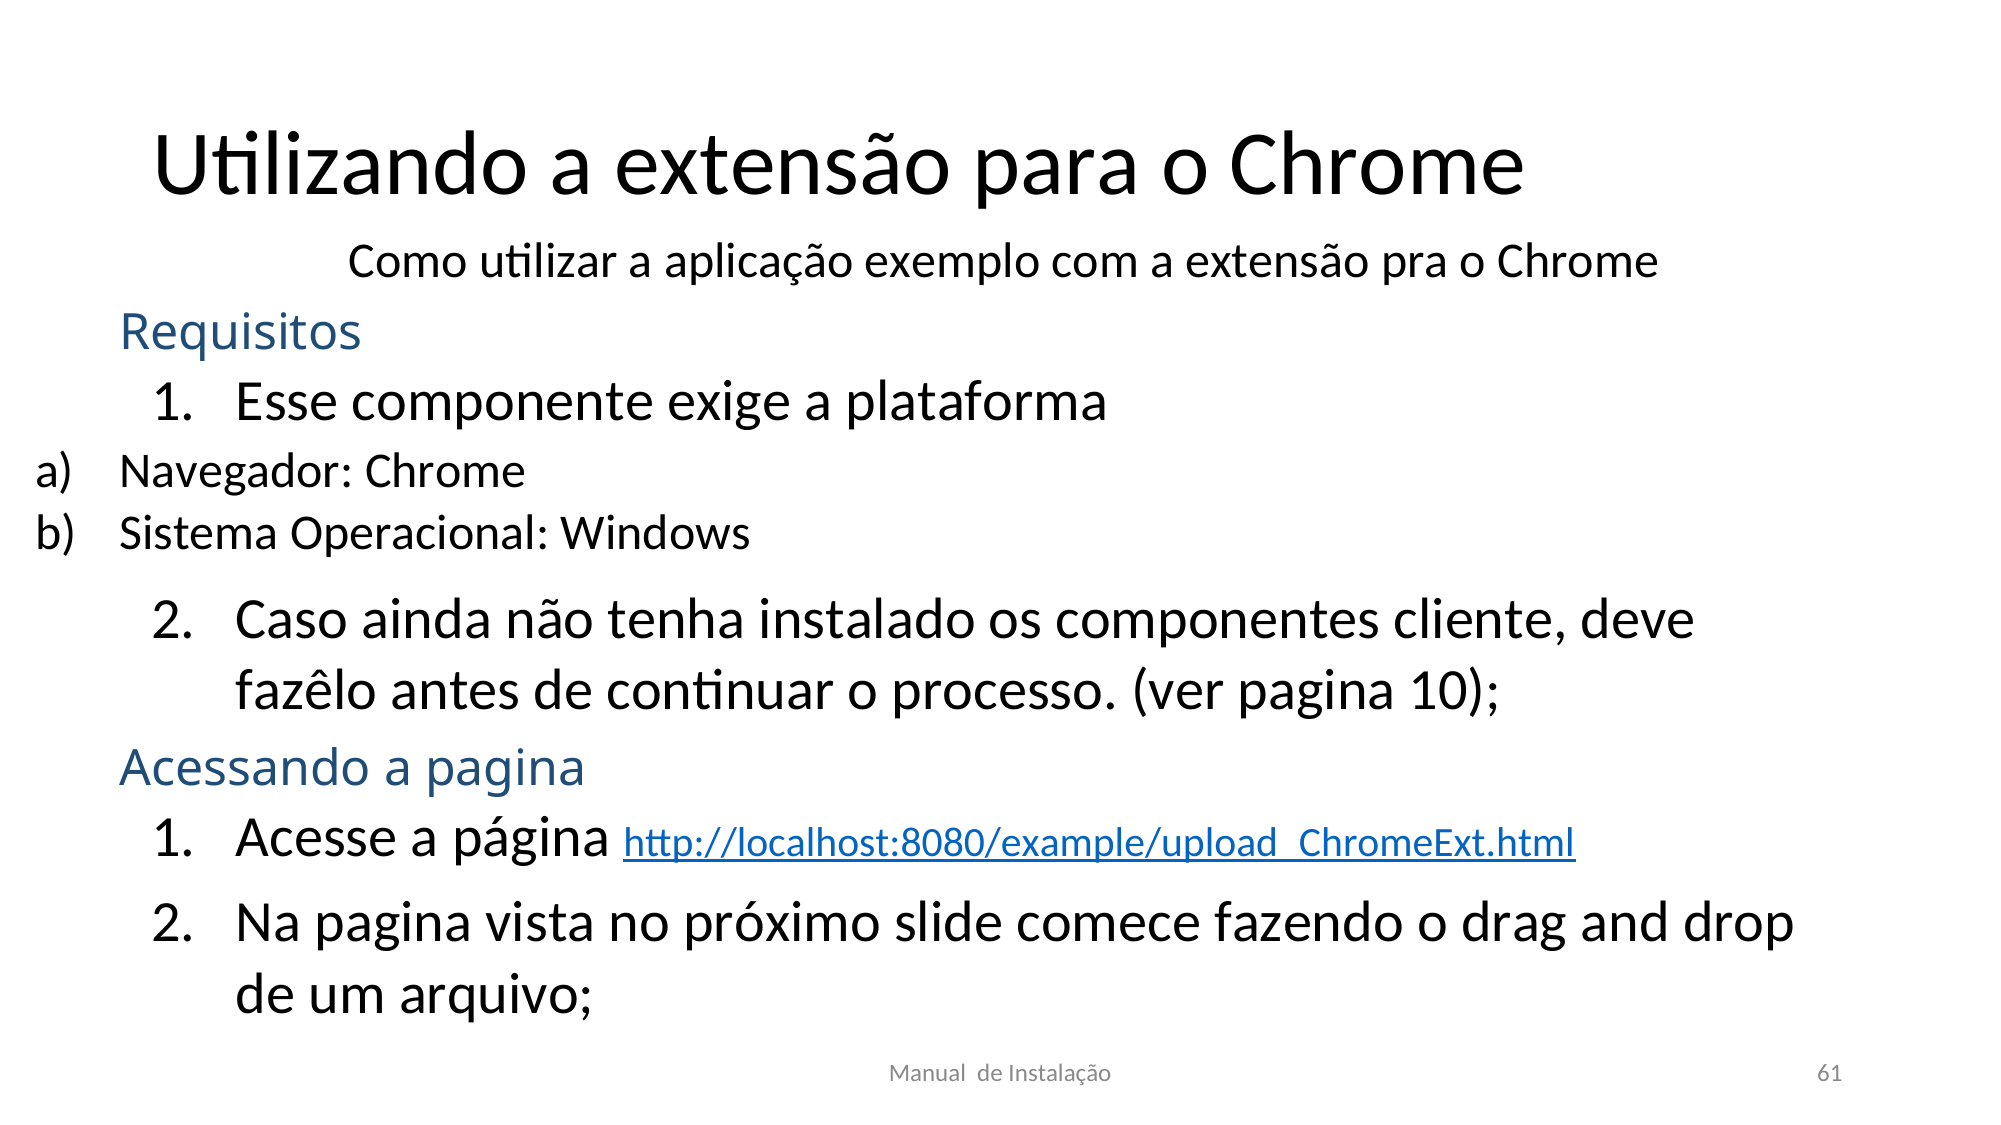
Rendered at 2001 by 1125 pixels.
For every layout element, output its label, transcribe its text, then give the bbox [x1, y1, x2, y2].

list Sistema Operacional: Windows [35, 501, 1842, 562]
list Acesse a página http://localhost:8080/example/upload_ChromeExt.html [151, 799, 1842, 871]
subtitle Requisitos [119, 296, 1842, 364]
subtitle Utilizando a extensão para o Chrome [152, 106, 1842, 217]
list Esse componente exige a plataforma [151, 364, 1842, 435]
subtitle Acessando a pagina [119, 731, 1842, 799]
list Na pagina vista no próximo slide comece fazendo o drag and drop de um arquivo; [151, 885, 1842, 1028]
list Caso ainda não tenha instalado os componentes cliente, deve fazêlo antes de continuar o processo. (ver pagina 10); [151, 582, 1842, 724]
text Como utilizar a aplicação exemplo com a extensão pra o Chrome [349, 229, 1842, 290]
list Navegador: Chrome [35, 438, 1842, 499]
